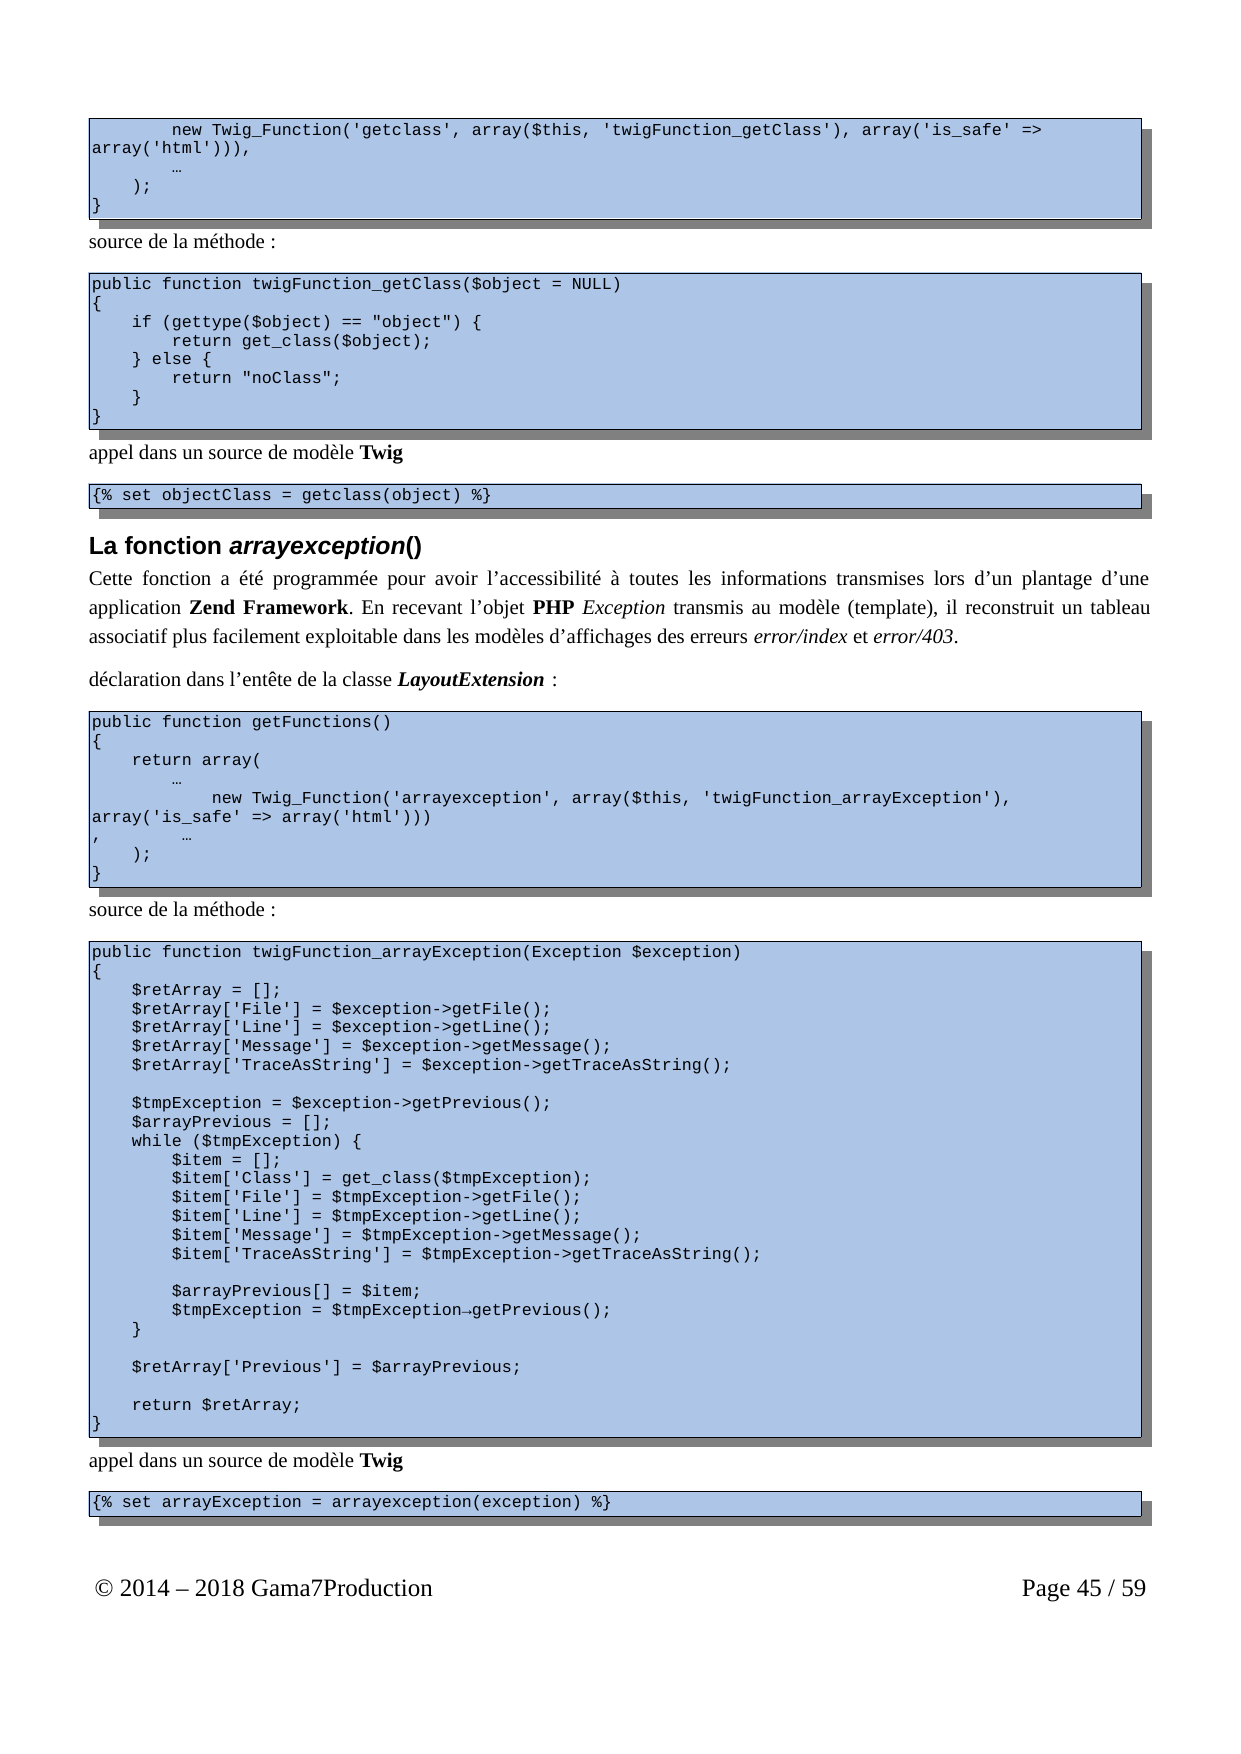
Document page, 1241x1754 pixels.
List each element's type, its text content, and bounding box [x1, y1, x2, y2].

text return get_class($object); [90, 329, 1141, 348]
text } [90, 386, 1141, 404]
text } [90, 1318, 1141, 1337]
text source de la méthode : [88, 897, 1152, 921]
text appel dans un source de modèle Twig [88, 1447, 1152, 1472]
text { [90, 291, 1141, 310]
text $item['Message'] = $tmpException->getMessage(); [90, 1223, 1141, 1242]
text $tmpException = $tmpException→getPrevious(); [90, 1299, 1141, 1318]
text $retArray['File'] = $exception->getFile(); [90, 997, 1141, 1016]
text {% set arrayException = arrayexception(exception) %} [90, 1492, 1141, 1516]
text … [90, 767, 1141, 786]
text $item = []; [90, 1148, 1141, 1167]
text , … [90, 824, 1141, 843]
text appel dans un source de modèle Twig [88, 440, 1152, 464]
text $retArray['TraceAsString'] = $exception->getTraceAsString(); [90, 1054, 1141, 1073]
text } [90, 193, 1141, 218]
text return $retArray; [90, 1393, 1141, 1412]
text if (gettype($object) == "object") { [90, 310, 1141, 329]
text new Twig_Function('arrayexception', array($this, 'twigFunction_arrayException'), array('is_safe' => array('html'))) [90, 786, 1141, 824]
text $arrayPrevious[] = $item; [90, 1280, 1141, 1299]
text Cette fonction a été programmée pour avoir l’accessibilité à toutes les informations transmises lors d’un plantage d’une application Zend Framework. En recevant l’objet PHP Exception transmis au modèle (template), il reconstruit un tableau associatif plus facilement exploitable dans les modèles d’affichages des erreurs error/index et error/403. [88, 566, 1152, 648]
text $retArray['Line'] = $exception->getLine(); [90, 1016, 1141, 1035]
text } else { [90, 348, 1141, 367]
text public function twigFunction_getClass($object = NULL) [90, 274, 1141, 291]
text $arrayPrevious = []; [90, 1110, 1141, 1129]
text $retArray = []; [90, 978, 1141, 997]
text ); [90, 843, 1141, 862]
text $item['Class'] = get_class($tmpException); [90, 1167, 1141, 1186]
text $tmpException = $exception->getPrevious(); [90, 1091, 1141, 1110]
text while ($tmpException) { [90, 1129, 1141, 1148]
text } [90, 862, 1141, 887]
text public function twigFunction_arrayException(Exception $exception) [90, 942, 1141, 959]
text { [90, 959, 1141, 978]
text ); [90, 175, 1141, 193]
text $item['File'] = $tmpException->getFile(); [90, 1186, 1141, 1204]
text $retArray['Message'] = $exception->getMessage(); [90, 1035, 1141, 1054]
text $item['TraceAsString'] = $tmpException->getTraceAsString(); [90, 1242, 1141, 1261]
text source de la méthode : [88, 229, 1152, 253]
text déclaration dans l’entête de la classe LayoutExtension : [88, 667, 1152, 691]
text } [90, 1412, 1141, 1437]
text { [90, 730, 1141, 748]
text … [90, 156, 1141, 175]
text public function getFunctions() [90, 712, 1141, 730]
text new Twig_Function('getclass', array($this, 'twigFunction_getClass'), array('is_safe' => array('html'))), [90, 119, 1141, 156]
text return "noClass"; [90, 367, 1141, 386]
text return array( [90, 748, 1141, 767]
text } [90, 404, 1141, 429]
text $item['Line'] = $tmpException->getLine(); [90, 1204, 1141, 1223]
subtitle La fonction arrayexception() [88, 531, 1152, 560]
text $retArray['Previous'] = $arrayPrevious; [90, 1355, 1141, 1374]
text {% set objectClass = getclass(object) %} [90, 485, 1141, 508]
